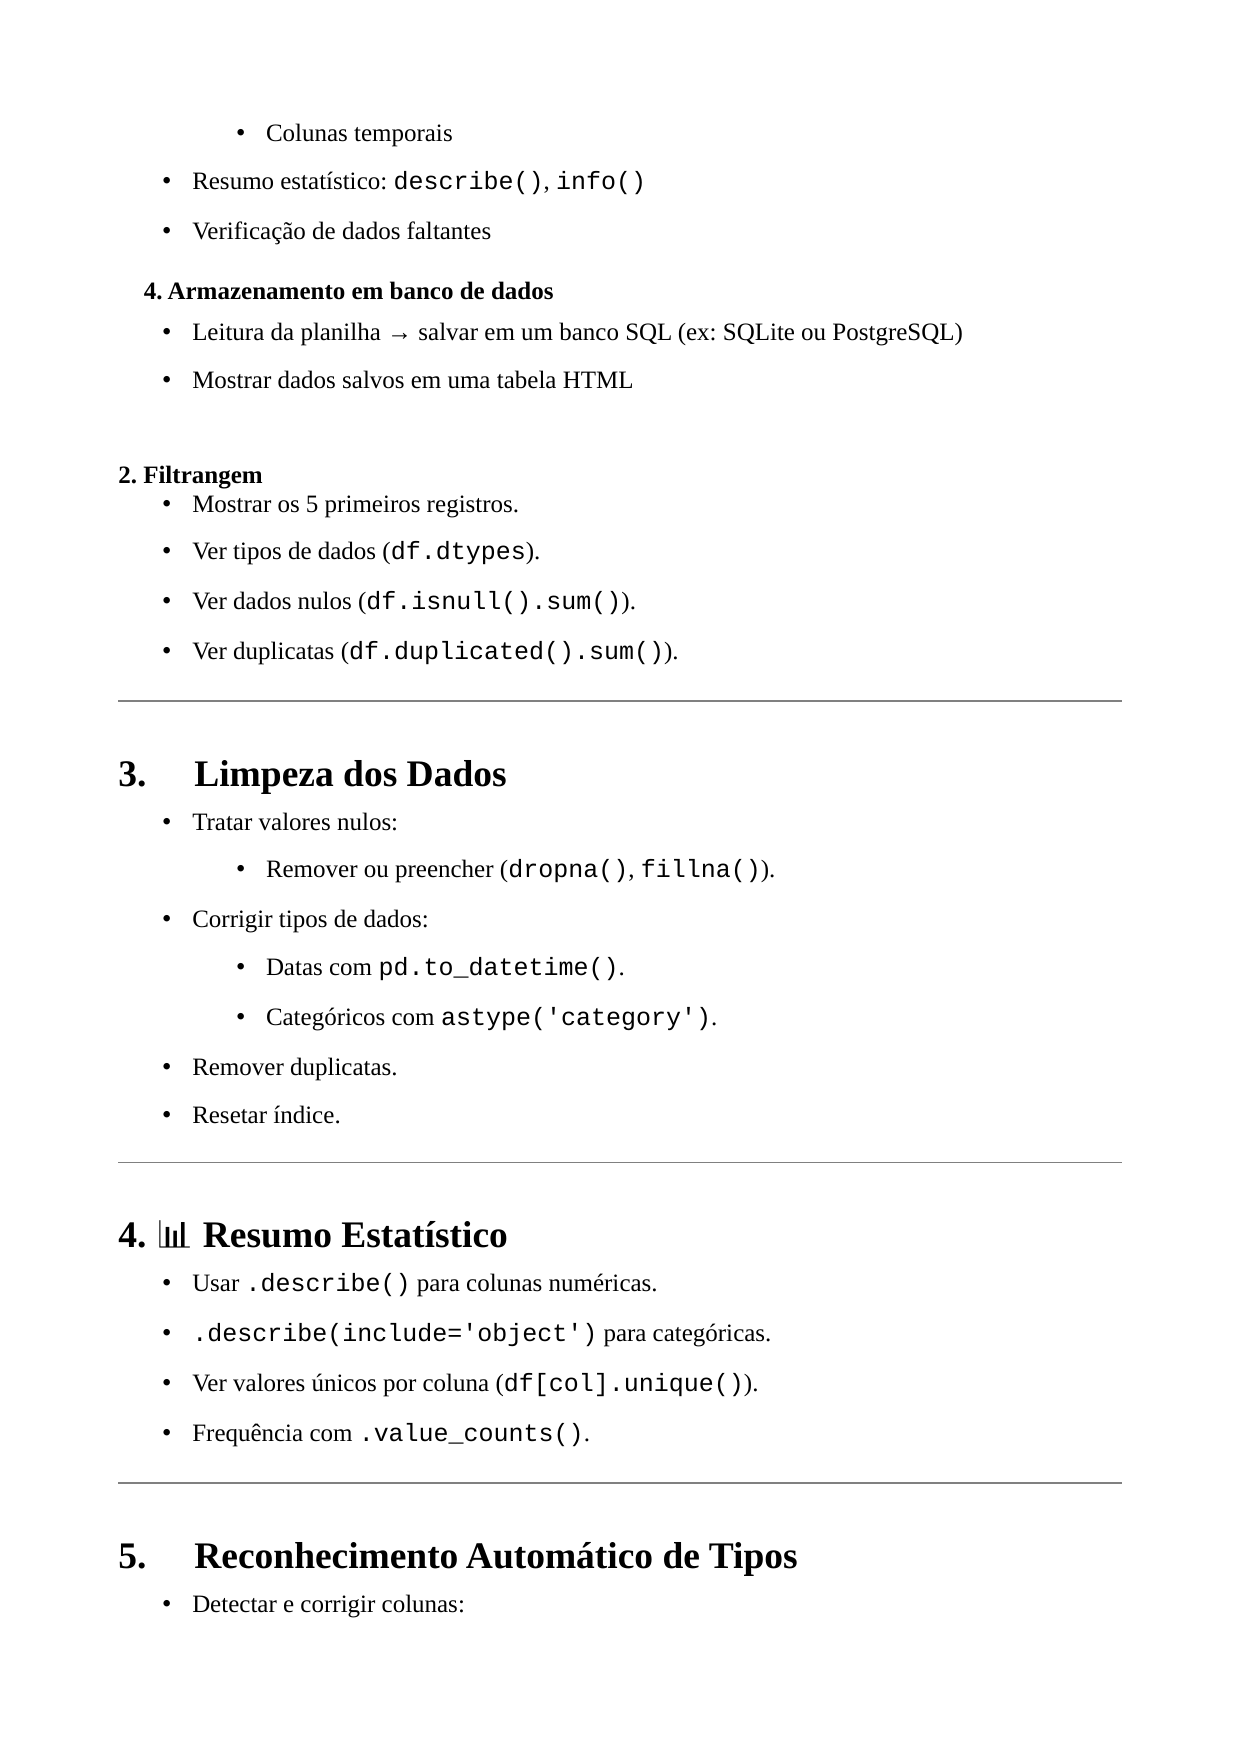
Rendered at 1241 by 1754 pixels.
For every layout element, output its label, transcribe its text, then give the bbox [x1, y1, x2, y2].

list Usar .describe() para colunas numéricas. [162, 1268, 1122, 1299]
list Resetar índice. [162, 1100, 1122, 1128]
list Frequência com .value_counts(). [162, 1418, 1122, 1449]
list Corrigir tipos de dados: [162, 904, 1122, 933]
list Remover duplicatas. [162, 1052, 1122, 1081]
list Datas com pd.to_datetime(). [236, 952, 1122, 983]
list .describe(include='object') para categóricas. [162, 1318, 1122, 1349]
list Leitura da planilha → salvar em um banco SQL (ex: SQLite ou PostgreSQL) [162, 317, 1122, 346]
list Categóricos com astype('category'). [236, 1002, 1122, 1033]
list Tratar valores nulos: [162, 807, 1122, 836]
subtitle 4. 📊 Resumo Estatístico [118, 1212, 1122, 1256]
list Remover ou preencher (dropna(), fillna()). [236, 854, 1122, 885]
list Detectar e corrigir colunas: [162, 1589, 1122, 1618]
list Verificação de dados faltantes [162, 216, 1122, 244]
list Mostrar dados salvos em uma tabela HTML [162, 365, 1122, 393]
subtitle 3. 🧼 Limpeza dos Dados [118, 751, 1122, 794]
list Colunas temporais [236, 118, 1122, 147]
subtitle 🧠 4. Armazenamento em banco de dados [118, 276, 1122, 304]
list Ver tipos de dados (df.dtypes). [162, 536, 1122, 567]
list Ver duplicatas (df.duplicated().sum()). [162, 636, 1122, 667]
list Resumo estatístico: describe(), info() [162, 166, 1122, 197]
list Ver dados nulos (df.isnull().sum()). [162, 586, 1122, 617]
text 2. Filtrangem [118, 460, 1122, 489]
subtitle 5. 🧠 Reconhecimento Automático de Tipos [118, 1533, 1122, 1576]
list Ver valores únicos por coluna (df[col].unique()). [162, 1368, 1122, 1399]
list Mostrar os 5 primeiros registros. [162, 489, 1122, 517]
